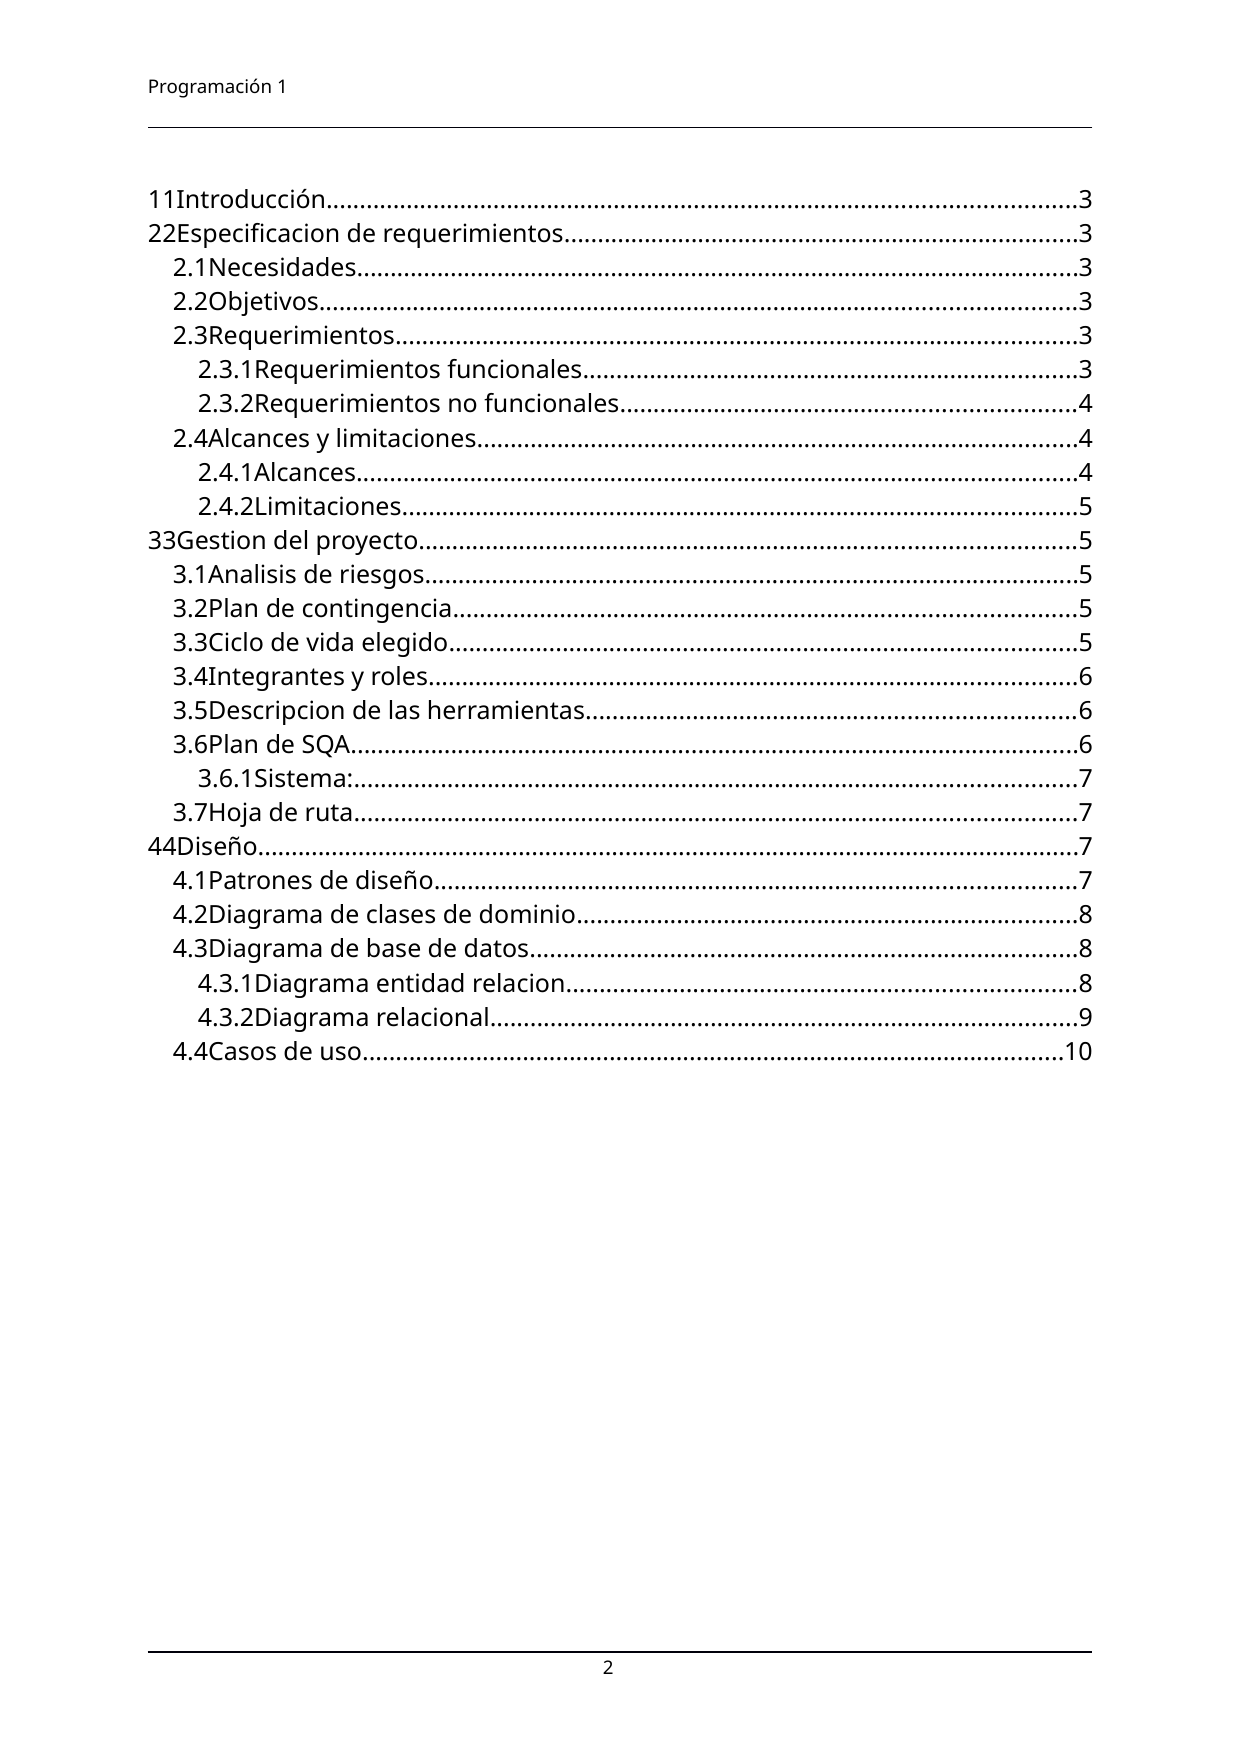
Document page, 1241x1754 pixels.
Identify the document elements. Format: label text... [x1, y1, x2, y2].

text 4.4Casos de uso 10 [173, 1033, 1092, 1067]
text 3.7Hoja de ruta 7 [173, 795, 1092, 829]
text 11Introducción. 3 [148, 182, 1092, 216]
text 3.6.1Sistema: 7 [198, 761, 1092, 795]
text 4.3Diagrama de base de datos 8 [173, 931, 1092, 965]
text 2.3Requerimientos 3 [173, 318, 1092, 352]
text 2.4Alcances y limitaciones 4 [173, 420, 1092, 454]
text 3.2Plan de contingencia 5 [173, 591, 1092, 624]
text 4.1Patrones de diseño 7 [173, 863, 1092, 897]
text 33Gestion del proyecto 5 [148, 522, 1092, 556]
text 3.5Descripcion de las herramientas 6 [173, 693, 1092, 727]
text 4.2Diagrama de clases de dominio 8 [173, 897, 1092, 931]
text 3.1Analisis de riesgos 5 [173, 556, 1092, 591]
text 2.4.2Limitaciones 5 [198, 488, 1092, 522]
text 4.3.1Diagrama entidad relacion 8 [198, 965, 1092, 999]
text 2.3.2Requerimientos no funcionales 4 [198, 386, 1092, 420]
text 2.3.1Requerimientos funcionales 3 [198, 352, 1092, 386]
text 2.4.1Alcances 4 [198, 454, 1092, 488]
text 44Diseño 7 [148, 829, 1092, 863]
text 3.4Integrantes y roles 6 [173, 659, 1092, 693]
text 2.2Objetivos 3 [173, 284, 1092, 318]
text 3.6Plan de SQA 6 [173, 727, 1092, 761]
text 4.3.2Diagrama relacional 9 [198, 999, 1092, 1033]
text 3.3Ciclo de vida elegido 5 [173, 624, 1092, 659]
text 2.1Necesidades 3 [173, 250, 1092, 284]
text 22Especificacion de requerimientos 3 [148, 216, 1092, 250]
